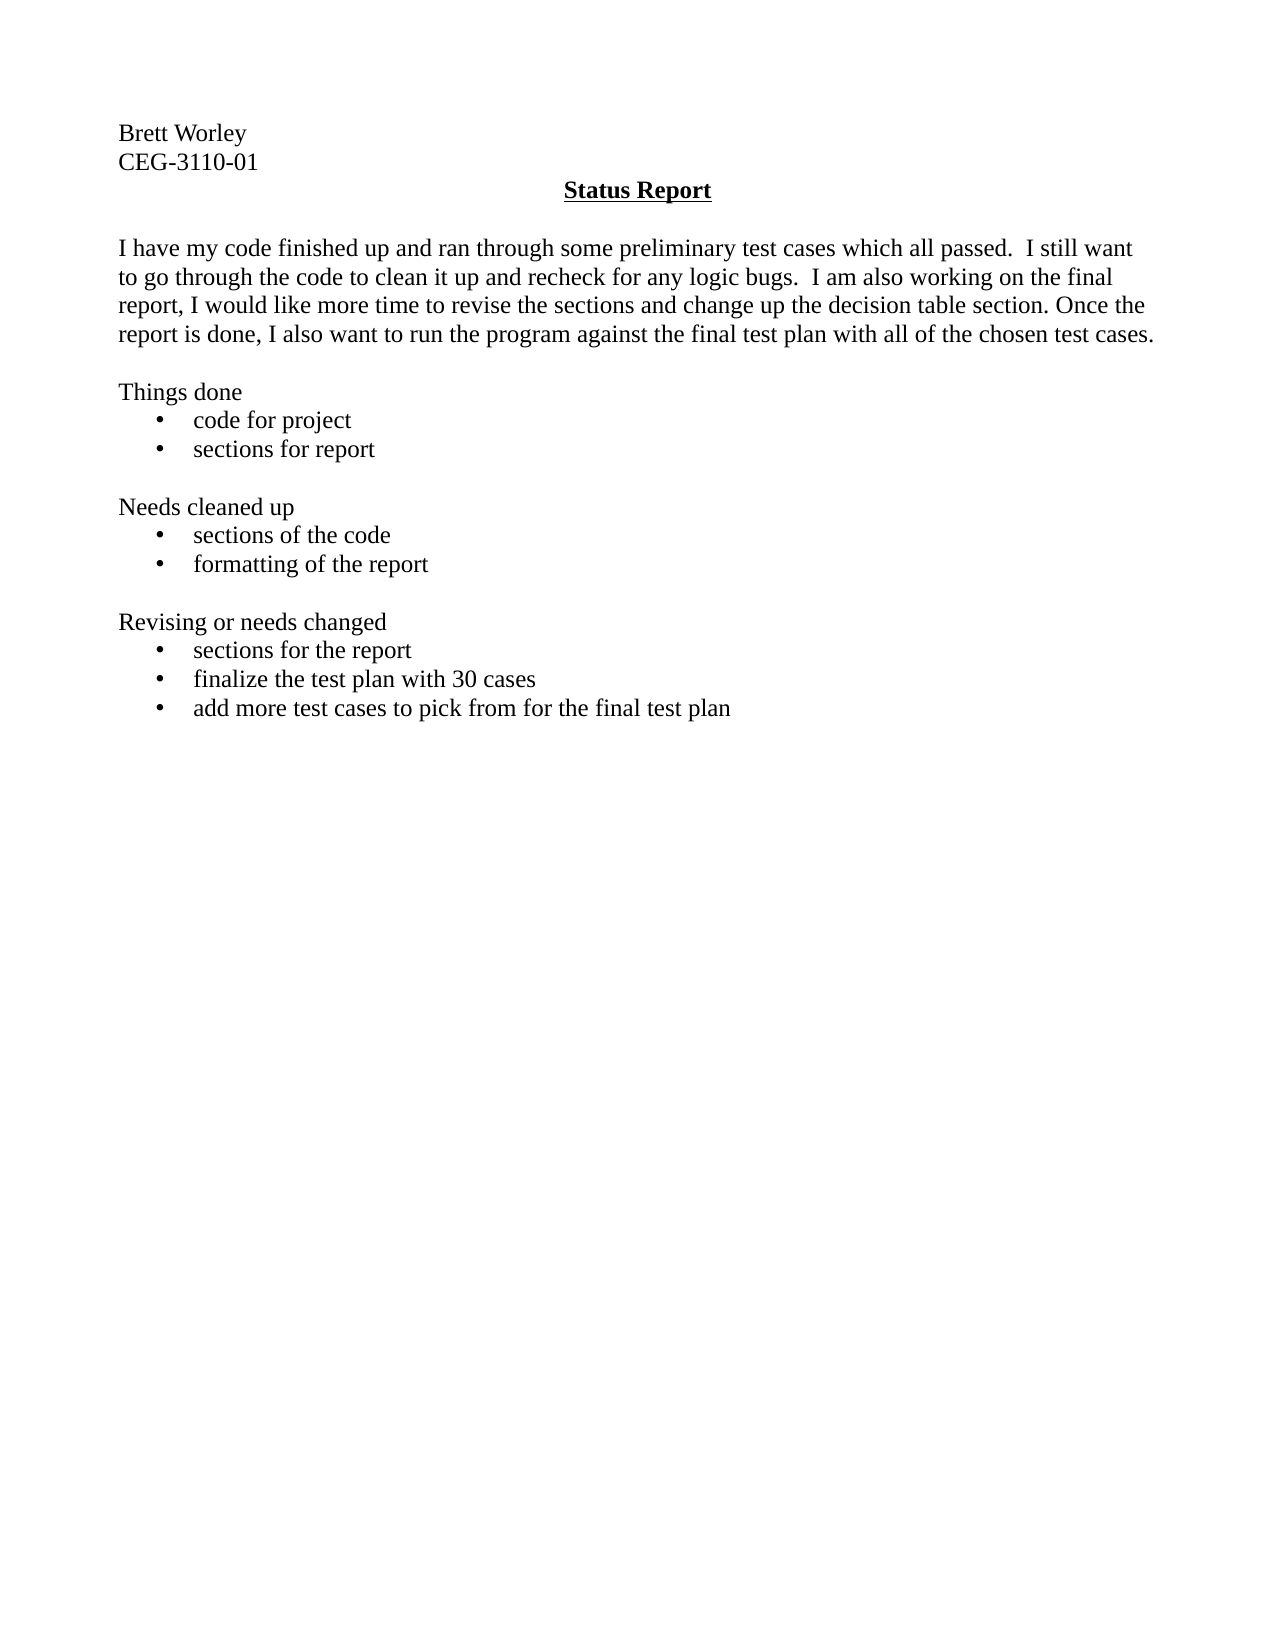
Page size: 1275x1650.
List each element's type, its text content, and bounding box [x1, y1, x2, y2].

text Needs cleaned up [118, 492, 1157, 521]
text Status Report [118, 176, 1157, 204]
text CEG-3110-01 [118, 147, 1157, 176]
list code for project [156, 406, 1157, 434]
text Revising or needs changed [118, 607, 1157, 636]
text I have my code finished up and ran through some preliminary test cases which all passed. I still want to go through the code to clean it up and recheck for any logic bugs. I am also working on the final report, I would like more time to revise the sections and change up the decision table section. Once the report is done, I also want to run the program against the final test plan with all of the chosen test cases. [118, 233, 1157, 348]
list finalize the test plan with 30 cases [156, 664, 1157, 693]
list formatting of the report [156, 549, 1157, 578]
list sections of the code [156, 521, 1157, 549]
text Brett Worley [118, 118, 1157, 147]
list add more test cases to pick from for the final test plan [156, 693, 1157, 722]
text Things done [118, 377, 1157, 406]
list sections for the report [156, 636, 1157, 664]
list sections for report [156, 434, 1157, 463]
